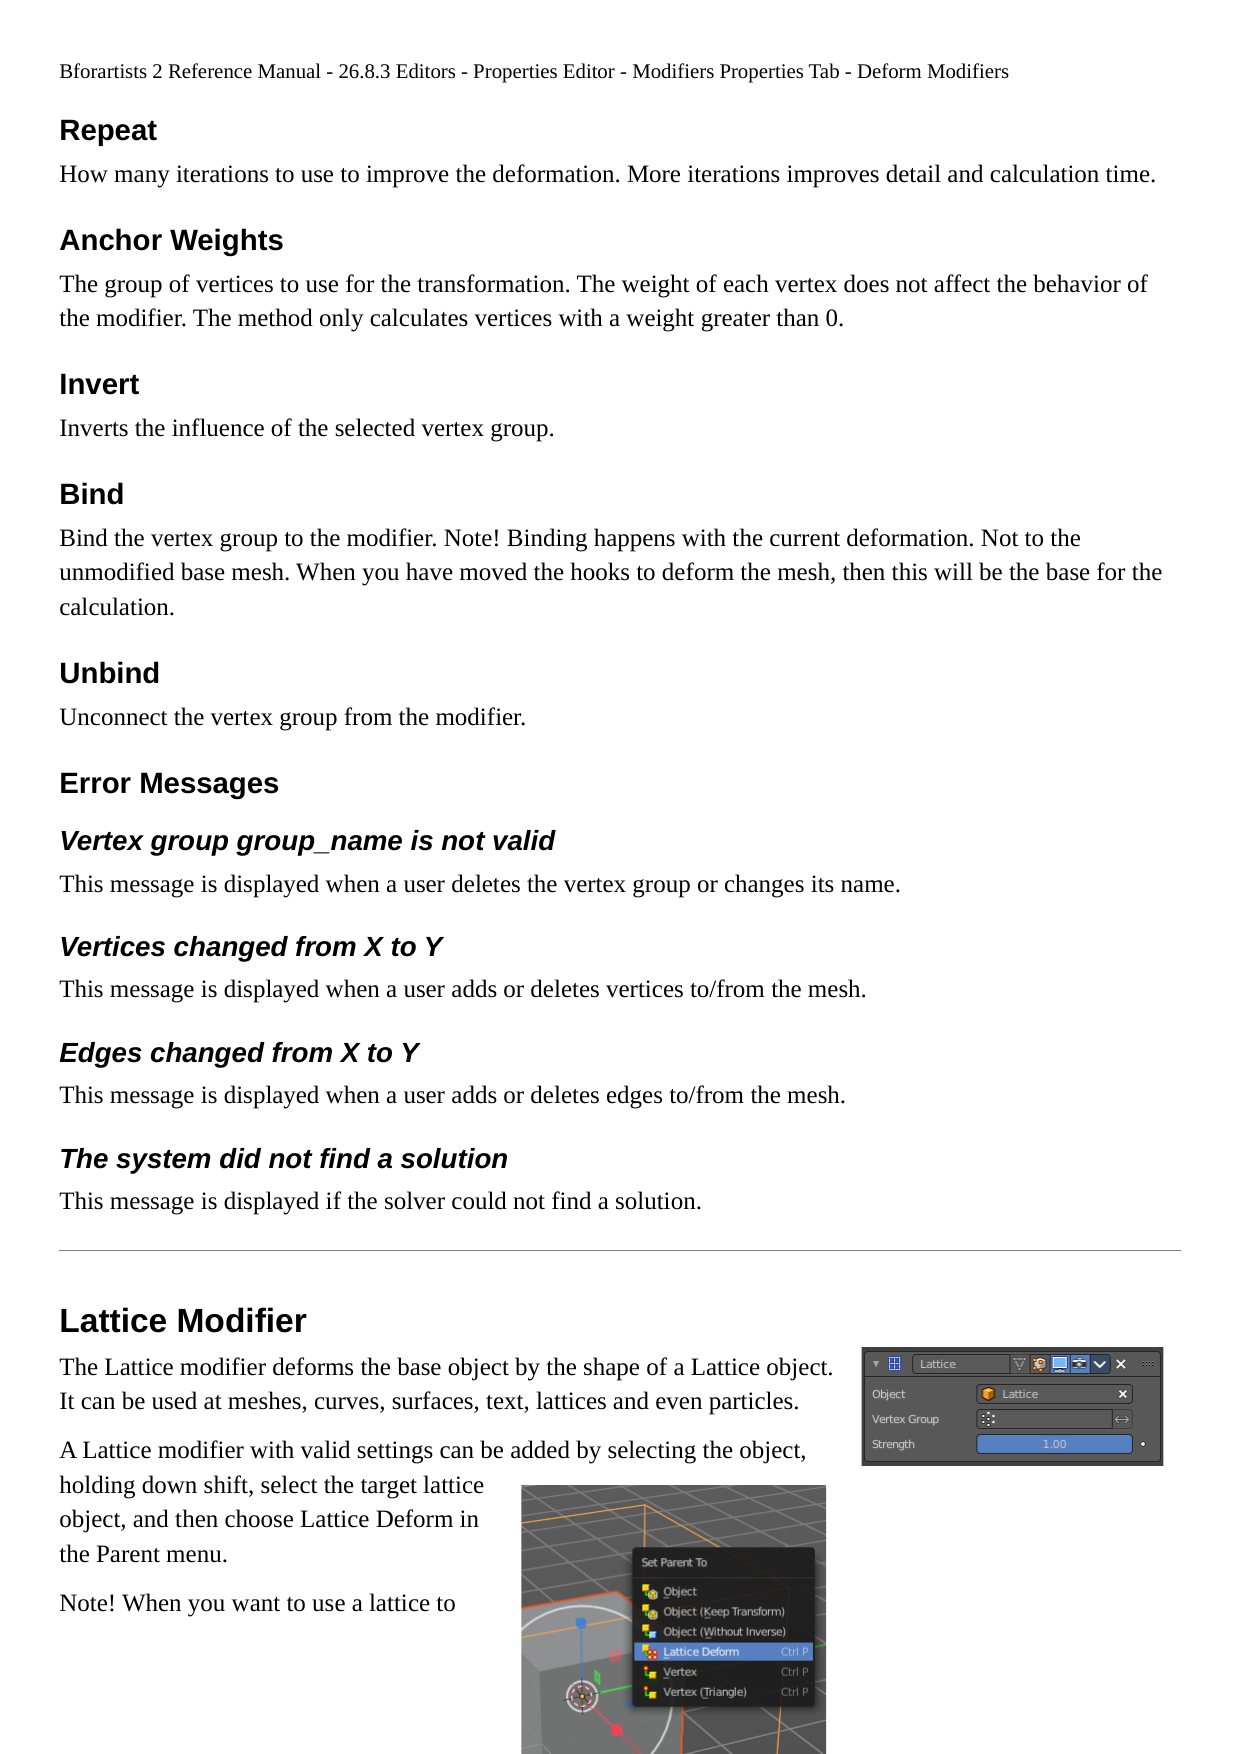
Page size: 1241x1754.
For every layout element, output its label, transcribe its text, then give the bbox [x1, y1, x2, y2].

text Note! When you want to use a lattice to [59, 1588, 521, 1616]
text This message is displayed when a user deletes the vertex group or changes its name. [59, 869, 1181, 897]
subtitle Vertices changed from X to Y [59, 930, 1181, 962]
text This message is displayed when a user adds or deletes vertices to/from the mesh. [59, 974, 1181, 1003]
text Inverts the influence of the selected vertex group. [59, 413, 1181, 442]
text Unconnect the vertex group from the modifier. [59, 702, 1181, 731]
text The Lattice modifier deforms the base object by the shape of a Lattice object. It can be used at meshes, curves, surfaces, text, lattices and even particles. [59, 1352, 861, 1415]
subtitle Unbind [59, 656, 1181, 689]
picture [861, 1347, 1164, 1466]
text The group of vertices to use for the transformation. The weight of each vertex does not affect the behavior of the modifier. The method only calculates vertices with a weight greater than 0. [59, 269, 1181, 332]
text Bind the vertex group to the modifier. Note! Binding happens with the current deformation. Not to the unmodified base mesh. When you have moved the hooks to deform the mesh, then this will be the base for the calculation. [59, 523, 1181, 621]
subtitle Error Messages [59, 766, 1181, 799]
text [827, 1588, 1181, 1616]
subtitle Edges changed from X to Y [59, 1036, 1181, 1068]
text This message is displayed when a user adds or deletes edges to/from the mesh. [59, 1081, 1181, 1109]
text This message is displayed if the solver could not find a solution. [59, 1186, 1181, 1215]
subtitle Anchor Weights [59, 222, 1181, 256]
subtitle Invert [59, 367, 1181, 401]
text How many iterations to use to improve the deformation. More iterations improves detail and calculation time. [59, 159, 1181, 188]
subtitle Repeat [59, 113, 1181, 146]
subtitle Lattice Modifier [59, 1301, 1181, 1339]
subtitle Vertex group group_name is not valid [59, 824, 1181, 856]
text A Lattice modifier with valid settings can be added by selecting the object, holding down shift, select the target lattice object, and then choose Lattice Deform in the Parent menu. [59, 1435, 1181, 1567]
picture [521, 1485, 827, 1754]
subtitle The system did not find a solution [59, 1142, 1181, 1174]
subtitle Bind [59, 477, 1181, 511]
